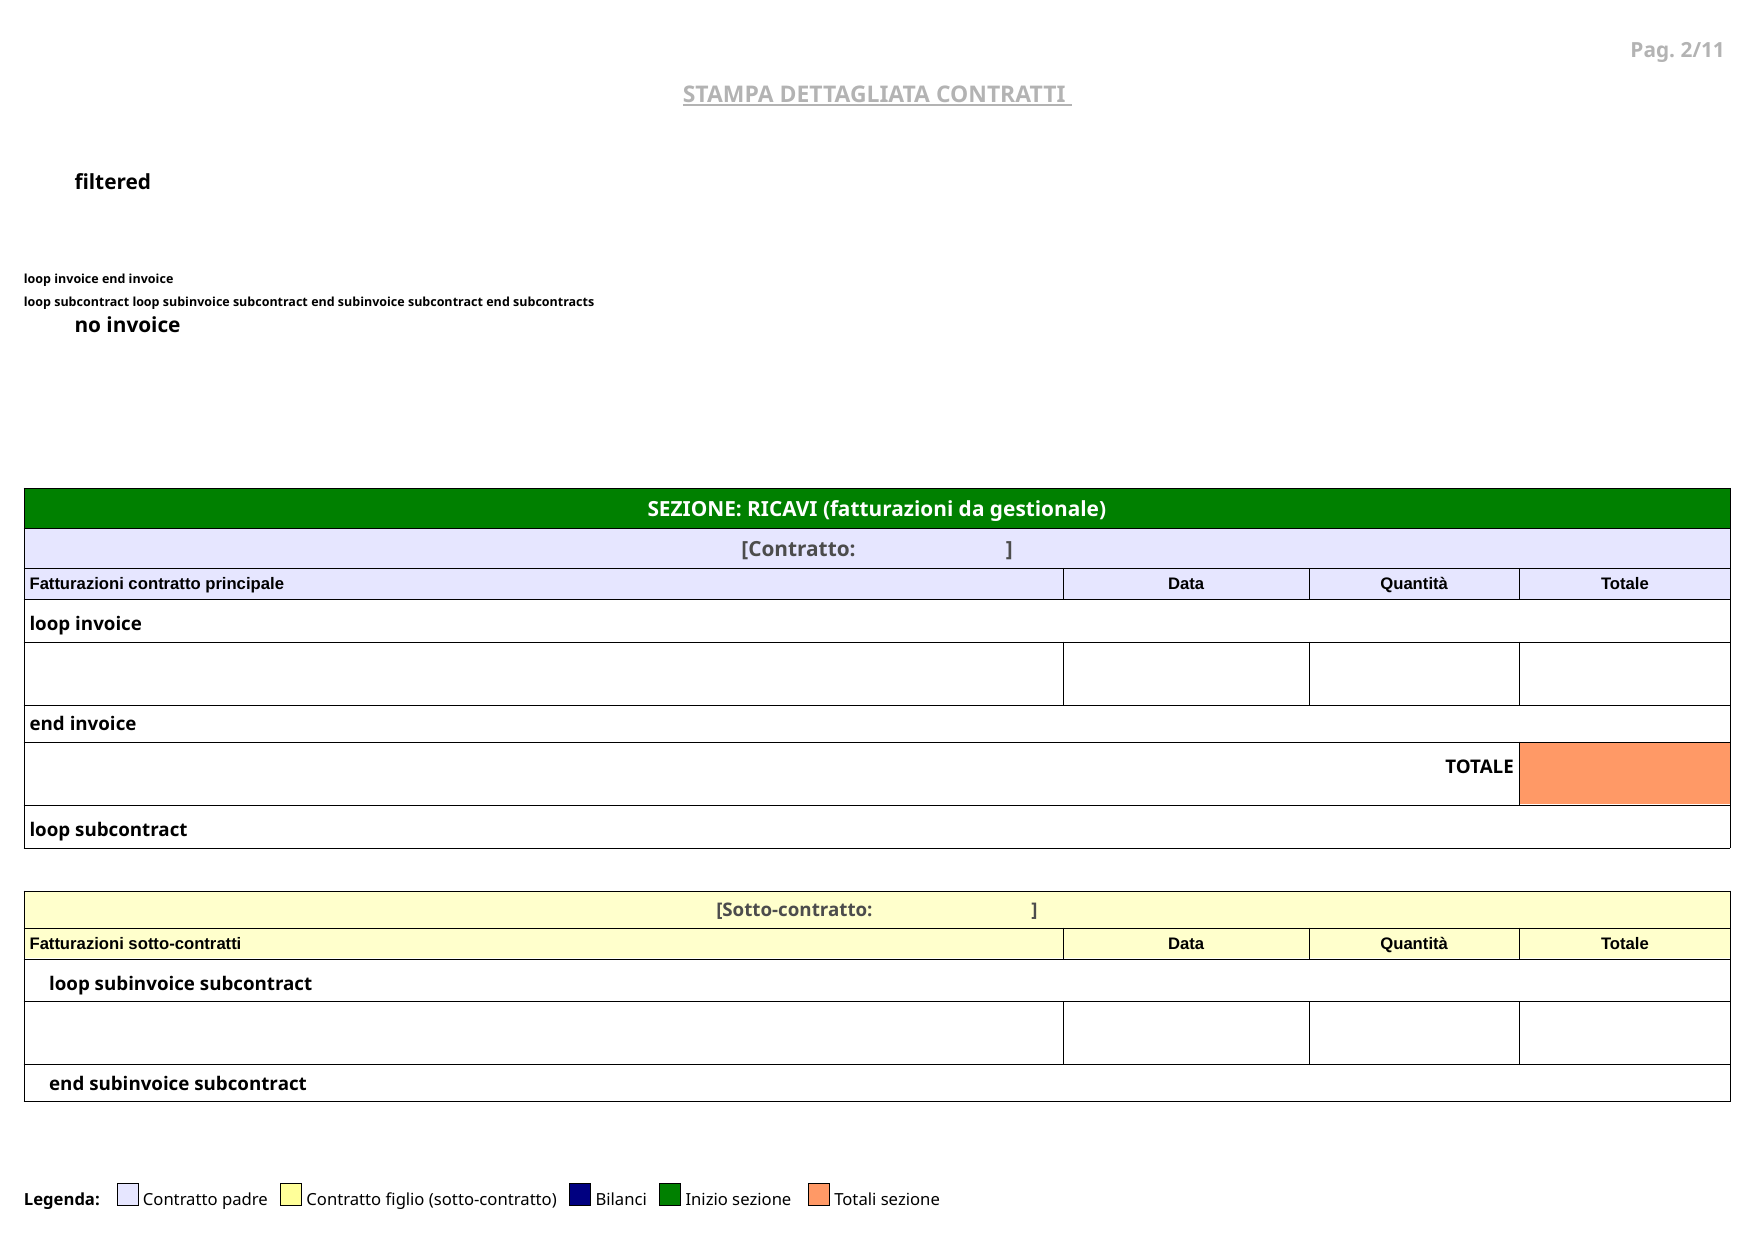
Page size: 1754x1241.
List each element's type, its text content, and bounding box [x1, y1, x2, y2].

text loop subcontract loop subinvoice subcontract end subinvoice subcontract end subcontracts [24, 293, 1730, 311]
table_cell [Sotto-contratto: <subcontract.name>] [25, 892, 1730, 928]
table_cell <formatLang(invoice.date, date=True)> [1064, 643, 1309, 704]
table_cell end subinvoice subcontract [25, 1065, 1730, 1101]
table_cell Data [1064, 569, 1309, 599]
table_cell Data [1064, 929, 1309, 958]
table_cell Totale [1520, 569, 1730, 599]
table_cell <formatLang(get_totals('invoice'))> [1520, 743, 1730, 804]
table_cell Totale [1520, 929, 1730, 958]
table_cell Quantità [1310, 569, 1519, 599]
text <if test="contract.location_filtered"> [24, 139, 1730, 167]
table_cell <formatLang(subinvoice.amount)> [1520, 1002, 1730, 1064]
table_header [24, 442, 1730, 488]
table_cell loop invoice [25, 600, 1730, 642]
text <if test="test_part('invoice', data)"> [24, 379, 1730, 408]
table_cell end invoice [25, 706, 1730, 742]
table_cell SEZIONE: RICAVI (fatturazioni da gestionale) [25, 489, 1730, 528]
text <if test="not test_part('invoice', data)"> [24, 236, 1730, 264]
text </if> filtered [24, 167, 1730, 196]
text loop invoice end invoice [24, 270, 1730, 287]
table_cell Fatturazioni contratto principale [25, 569, 1063, 599]
table_cell Quantità [1310, 929, 1519, 958]
table_cell <formatLang(subinvoice.unit_amount)> [1310, 1002, 1519, 1064]
table_cell [24, 849, 1730, 891]
table_cell <formatLang(invoice.unit_amount)> [1310, 643, 1519, 704]
table_cell [Contratto: <contract.name>] [25, 529, 1730, 568]
table_cell loop subcontract [25, 806, 1730, 848]
table_cell TOTALE [25, 743, 1519, 804]
table_cell loop subinvoice subcontract [25, 960, 1730, 1001]
table_cell <formatLang(invoice.amount)> [1520, 643, 1730, 704]
table_cell <subinvoice.name> [25, 1002, 1063, 1064]
table_cell <formatLang(subinvoice.date, date=True)> [1064, 1002, 1309, 1064]
table_cell Fatturazioni sotto-contratti [25, 929, 1063, 958]
text </if> no invoice [24, 311, 1730, 339]
table_cell <invoice.name> [25, 643, 1063, 704]
